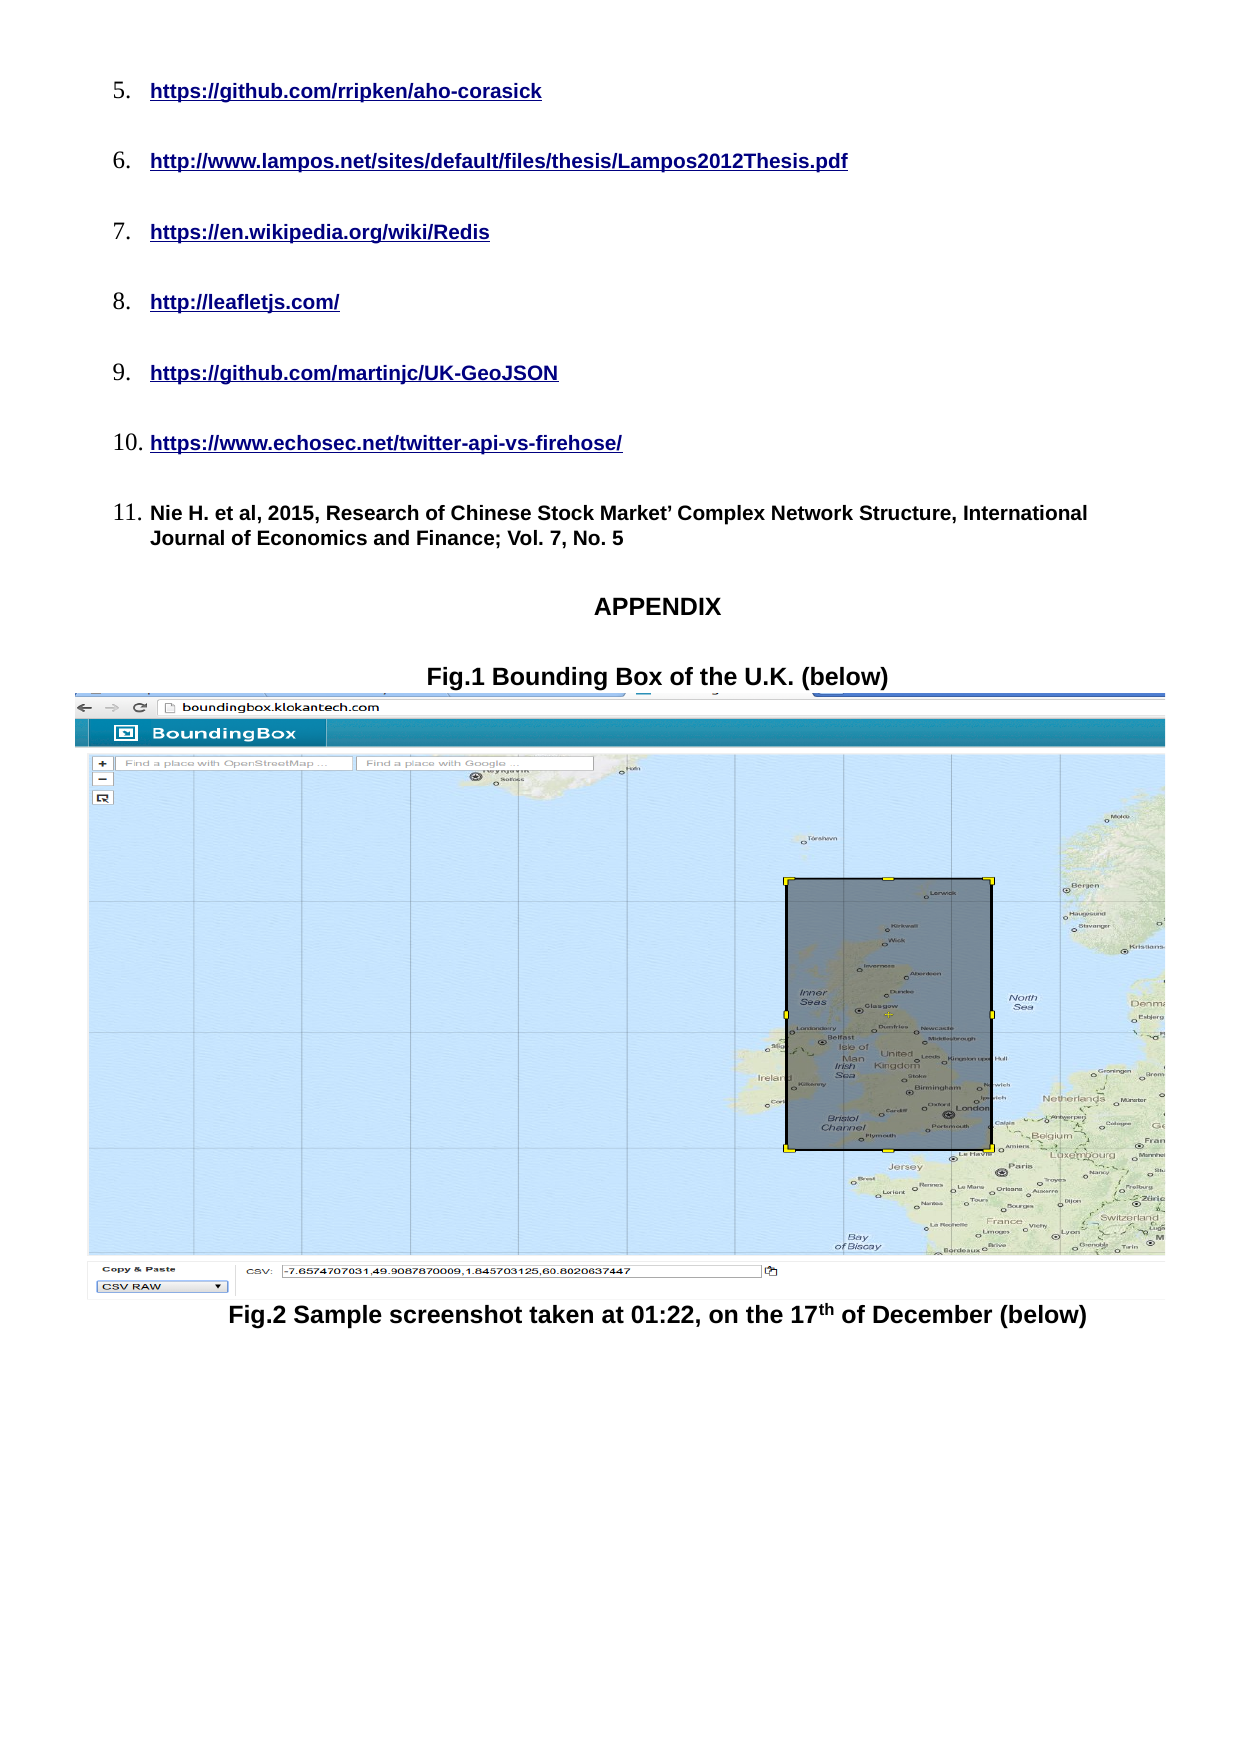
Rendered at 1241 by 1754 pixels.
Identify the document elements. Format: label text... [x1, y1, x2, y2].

list https://www.echosec.net/twitter-api-vs-firehose/ [112, 427, 1165, 456]
list Fig.1 Bounding Box of the U.K. (below) [150, 662, 1165, 691]
list https://en.wikipedia.org/wiki/Redis [112, 216, 1165, 244]
list APPENDIX [150, 592, 1165, 621]
list https://github.com/rripken/aho-corasick [112, 75, 1165, 104]
list Nie H. et al, 2015, Research of Chinese Stock Market’ Complex Network Structure, International Journal of Economics and Finance; Vol. 7, No. 5 [112, 497, 1165, 550]
list https://github.com/martinjc/UK-GeoJSON [112, 357, 1165, 385]
list http://www.lampos.net/sites/default/files/thesis/Lampos2012Thesis.pdf [112, 145, 1165, 174]
list Fig.2 Sample screenshot taken at 01:22, on the 17th of December (below) [150, 1301, 1165, 1329]
list http://leafletjs.com/ [112, 286, 1165, 315]
